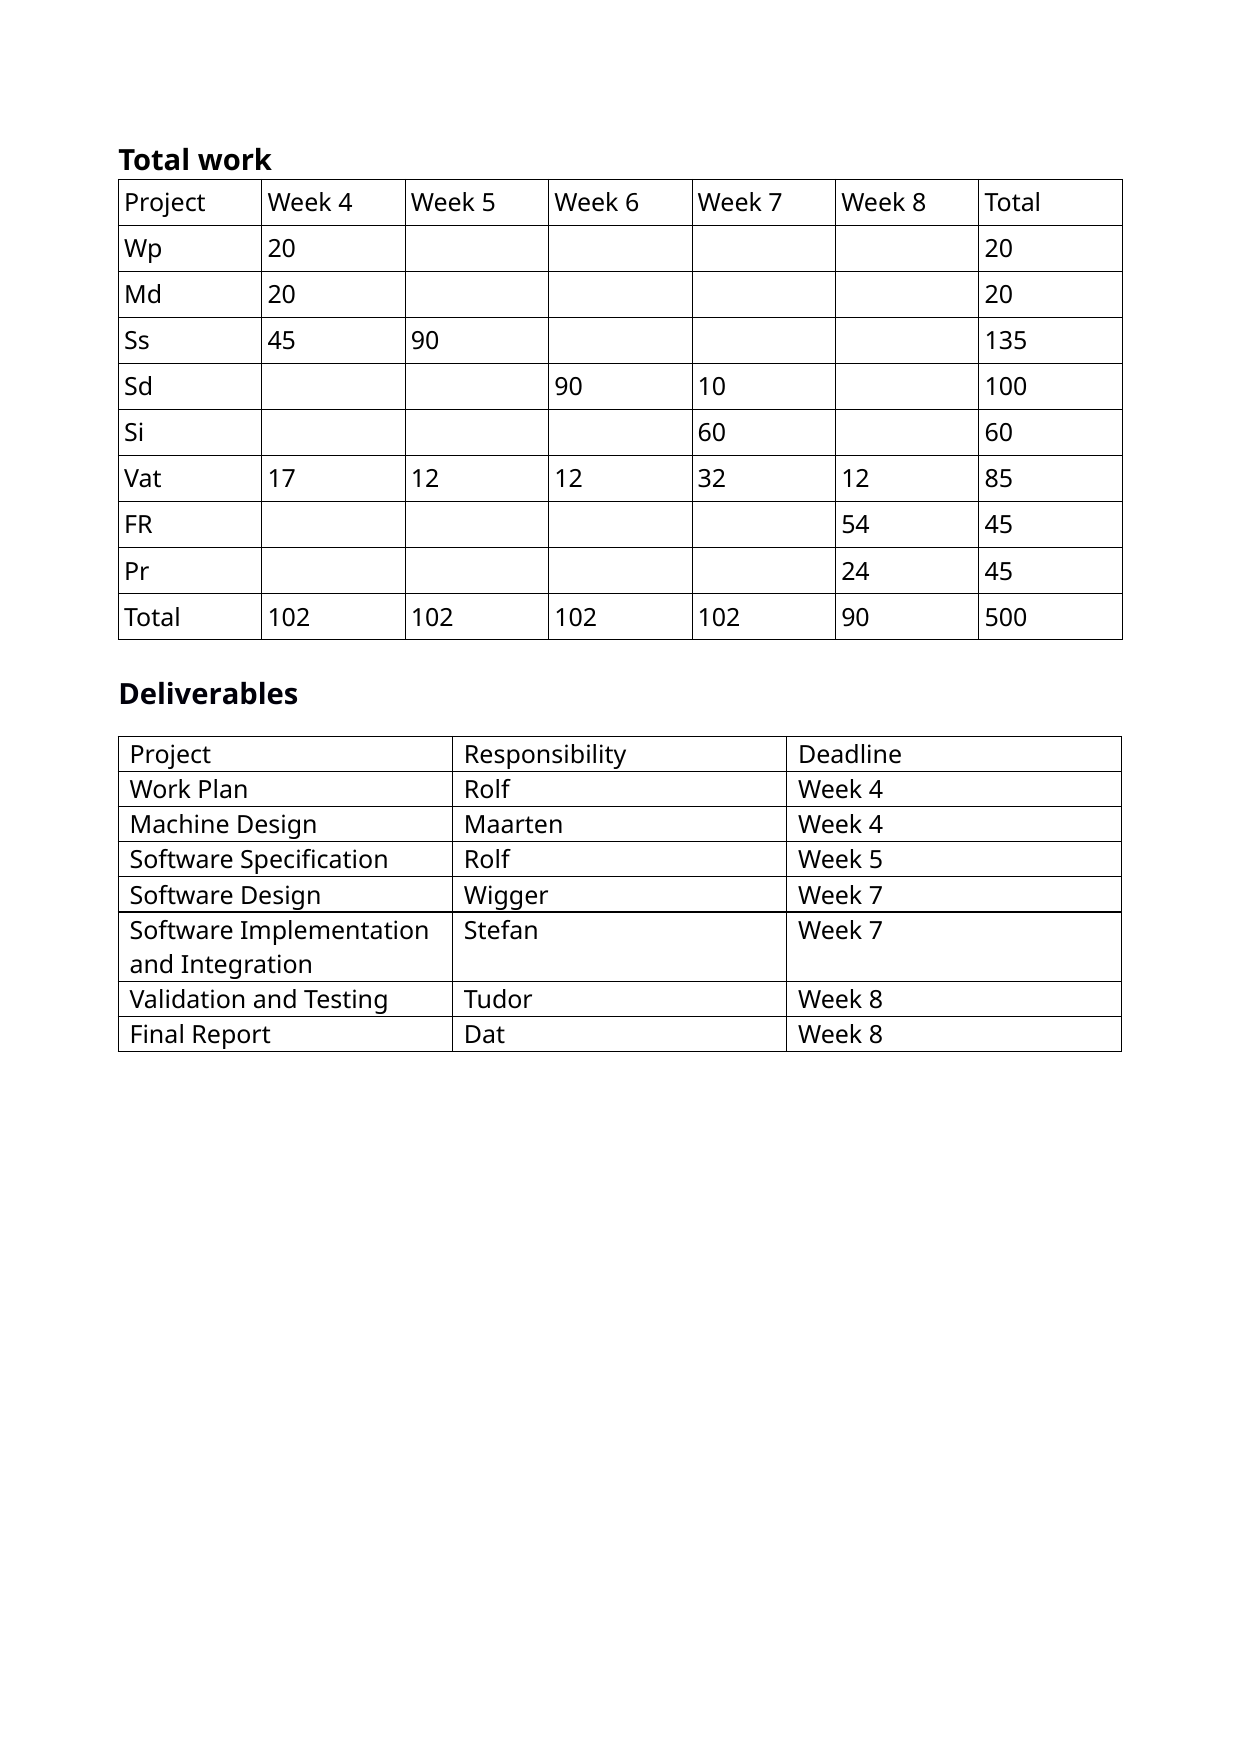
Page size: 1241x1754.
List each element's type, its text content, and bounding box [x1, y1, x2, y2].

table_cell 90 [836, 594, 978, 639]
table_cell Validation and Testing [119, 982, 452, 1016]
table_cell [406, 410, 548, 455]
table_cell [549, 410, 692, 455]
table_cell 102 [549, 594, 692, 639]
table_cell 45 [979, 502, 1122, 547]
table_cell Wigger [453, 877, 786, 911]
table_cell 90 [406, 318, 548, 363]
table_header Week 8 [836, 180, 978, 225]
table_cell Week 7 [787, 913, 1121, 981]
table_cell Ss [119, 318, 261, 363]
table_cell 12 [549, 456, 692, 501]
table_cell [693, 502, 835, 547]
table_cell Rolf [453, 772, 786, 806]
table_cell 45 [979, 548, 1122, 593]
table_cell 100 [979, 364, 1122, 409]
table_cell Dat [453, 1017, 786, 1051]
table_header Week 7 [693, 180, 835, 225]
table_cell 102 [693, 594, 835, 639]
table_header Week 4 [262, 180, 405, 225]
table_cell Md [119, 272, 261, 317]
table_cell 24 [836, 548, 978, 593]
table_cell 20 [979, 272, 1122, 317]
table_cell [549, 548, 692, 593]
table_cell [693, 272, 835, 317]
table_cell [549, 272, 692, 317]
table_cell 20 [262, 226, 405, 271]
table_cell Software Specification [119, 842, 452, 876]
table_cell Week 7 [787, 877, 1121, 911]
table_cell Rolf [453, 842, 786, 876]
table_cell Week 4 [787, 772, 1121, 806]
table_cell [693, 318, 835, 363]
table_cell Wp [119, 226, 261, 271]
text Deliverables [118, 674, 1122, 713]
table_cell Software Design [119, 877, 452, 911]
table_cell 500 [979, 594, 1122, 639]
table_cell [406, 548, 548, 593]
table_cell Pr [119, 548, 261, 593]
table_cell 60 [979, 410, 1122, 455]
table_cell [406, 226, 548, 271]
table_cell Week 5 [787, 842, 1121, 876]
table_cell Vat [119, 456, 261, 501]
table_cell [406, 502, 548, 547]
table_cell [549, 318, 692, 363]
table_cell 32 [693, 456, 835, 501]
table_header Week 6 [549, 180, 692, 225]
table_cell 102 [262, 594, 405, 639]
table_cell Machine Design [119, 807, 452, 841]
table_cell 60 [693, 410, 835, 455]
table_cell [262, 364, 405, 409]
table_cell [262, 410, 405, 455]
table_cell 90 [549, 364, 692, 409]
table_cell Software Implementation and Integration [119, 913, 452, 981]
table_cell [836, 364, 978, 409]
table_cell Week 4 [787, 807, 1121, 841]
table_header Deadline [787, 737, 1121, 771]
table_cell [406, 272, 548, 317]
table_cell [406, 364, 548, 409]
table_cell Maarten [453, 807, 786, 841]
table_cell 54 [836, 502, 978, 547]
table_cell Si [119, 410, 261, 455]
table_cell [262, 548, 405, 593]
table_cell 102 [406, 594, 548, 639]
table_header Project [119, 737, 452, 771]
table_cell Work Plan [119, 772, 452, 806]
table_cell 85 [979, 456, 1122, 501]
table_cell 17 [262, 456, 405, 501]
table_cell [836, 318, 978, 363]
table_cell FR [119, 502, 261, 547]
table_cell Week 8 [787, 1017, 1121, 1051]
table_cell 12 [406, 456, 548, 501]
table_header Responsibility [453, 737, 786, 771]
table_header Week 5 [406, 180, 548, 225]
table_cell 20 [262, 272, 405, 317]
table_cell Stefan [453, 913, 786, 981]
table_cell [693, 226, 835, 271]
table_cell [549, 226, 692, 271]
subtitle Total work [118, 139, 1122, 179]
table_cell Total [119, 594, 261, 639]
table_cell 10 [693, 364, 835, 409]
table_cell [836, 272, 978, 317]
table_cell Sd [119, 364, 261, 409]
table_cell Tudor [453, 982, 786, 1016]
table_header Project [119, 180, 261, 225]
table_cell Week 8 [787, 982, 1121, 1016]
table_cell 20 [979, 226, 1122, 271]
table_cell [693, 548, 835, 593]
table_cell [262, 502, 405, 547]
table_cell Final Report [119, 1017, 452, 1051]
table_cell 12 [836, 456, 978, 501]
table_cell [836, 410, 978, 455]
table_cell [549, 502, 692, 547]
table_header Total [979, 180, 1122, 225]
table_cell 45 [262, 318, 405, 363]
table_cell [836, 226, 978, 271]
table_cell 135 [979, 318, 1122, 363]
